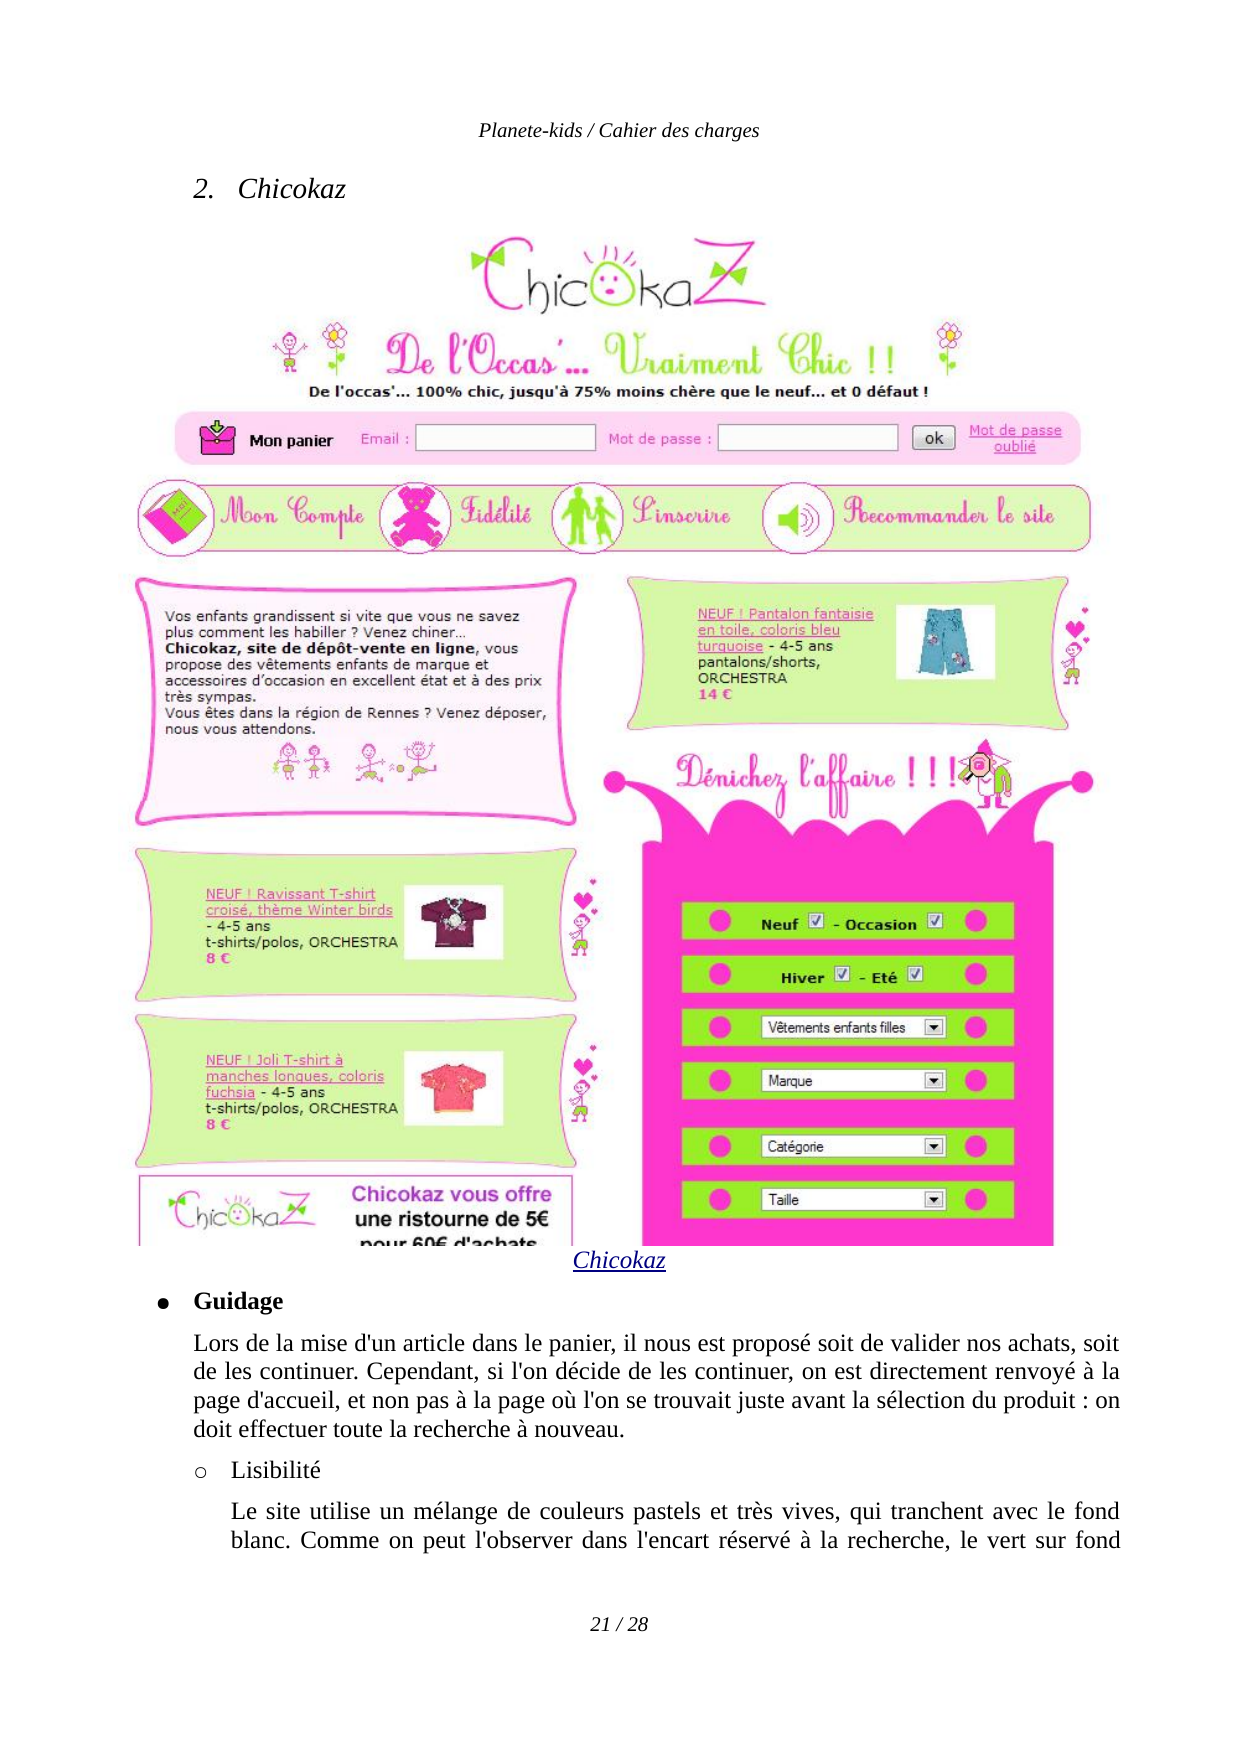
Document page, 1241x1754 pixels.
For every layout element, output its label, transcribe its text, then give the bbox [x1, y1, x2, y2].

list Lisibilité [193, 1455, 1122, 1484]
list Le site utilise un mélange de couleurs pastels et très vives, qui tranchent avec le fond blanc. Comme on peut l'observer dans l'encart réservé à la recherche, le vert sur fond [193, 1496, 1122, 1554]
picture [118, 217, 1123, 1246]
subtitle Chicokaz [118, 172, 1122, 205]
text Chicokaz [118, 1246, 1122, 1274]
list Guidage [156, 1286, 1122, 1315]
list Lors de la mise d'un article dans le panier, il nous est proposé soit de valider nos achats, soit de les continuer. Cependant, si l'on décide de les continuer, on est directement renvoyé à la page d'accueil, et non pas à la page où l'on se trouvait juste avant la sélection du produit : on doit effectuer toute la recherche à nouveau. [156, 1328, 1122, 1443]
